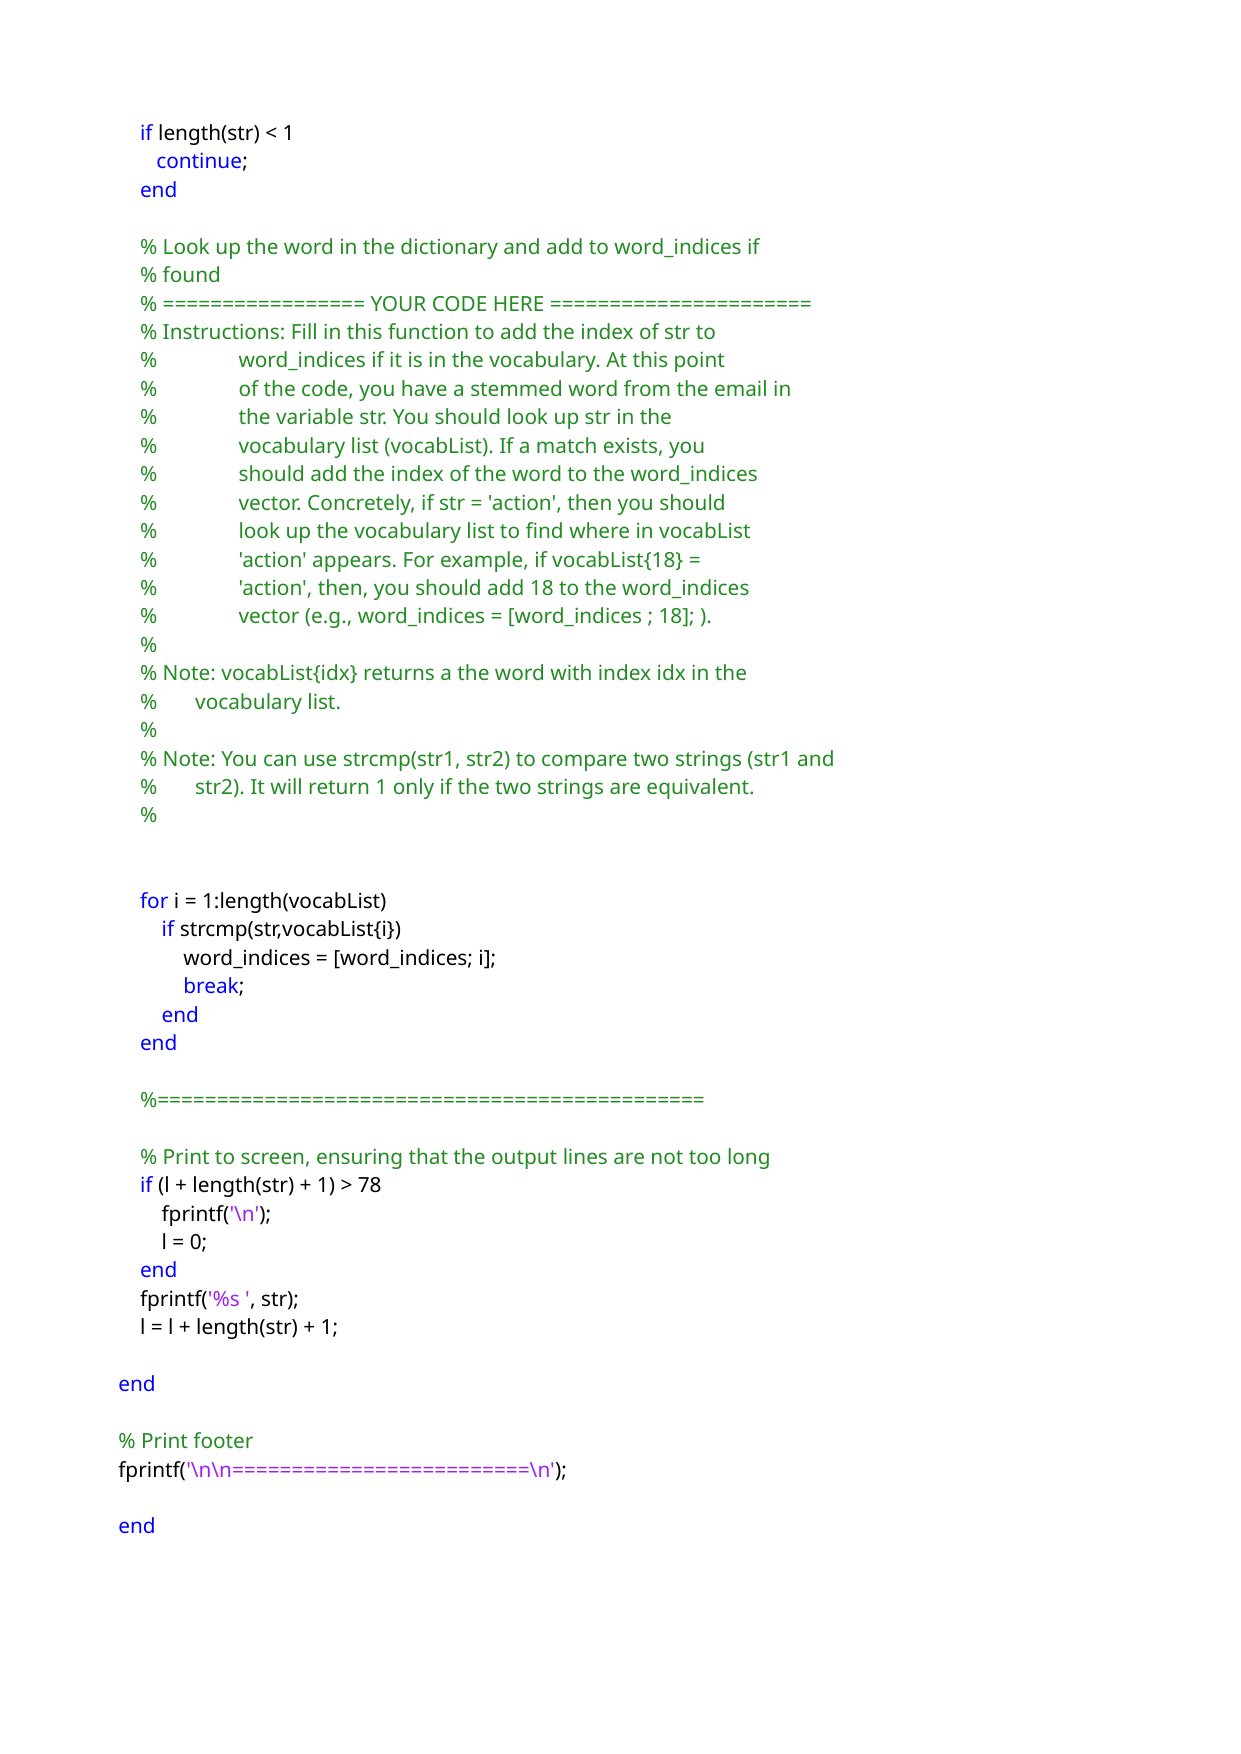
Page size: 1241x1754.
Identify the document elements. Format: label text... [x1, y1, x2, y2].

text for i = 1:length(vocabList) [118, 886, 1122, 914]
text % str2). It will return 1 only if the two strings are equivalent. [118, 772, 1122, 801]
text fprintf('\n\n=========================\n'); [118, 1455, 1122, 1483]
text % [118, 715, 1122, 744]
text continue; [118, 147, 1122, 175]
text %============================================== [118, 1085, 1122, 1113]
text % vector. Concretely, if str = 'action', then you should [118, 488, 1122, 516]
text % Look up the word in the dictionary and add to word_indices if [118, 232, 1122, 260]
text % Print to screen, ensuring that the output lines are not too long [118, 1142, 1122, 1170]
text % 'action' appears. For example, if vocabList{18} = [118, 545, 1122, 573]
text end [118, 1028, 1122, 1057]
text l = 0; [118, 1227, 1122, 1256]
text % Note: You can use strcmp(str1, str2) to compare two strings (str1 and [118, 744, 1122, 772]
text % vocabulary list (vocabList). If a match exists, you [118, 431, 1122, 459]
text end [118, 1000, 1122, 1028]
text end [118, 1256, 1122, 1284]
text break; [118, 971, 1122, 1000]
text end [118, 175, 1122, 203]
text if length(str) < 1 [118, 118, 1122, 147]
text word_indices = [word_indices; i]; [118, 943, 1122, 971]
text % [118, 801, 1122, 829]
text % found [118, 260, 1122, 289]
text if (l + length(str) + 1) > 78 [118, 1170, 1122, 1199]
text end [118, 1369, 1122, 1398]
text l = l + length(str) + 1; [118, 1312, 1122, 1341]
text % of the code, you have a stemmed word from the email in [118, 374, 1122, 402]
text % the variable str. You should look up str in the [118, 402, 1122, 431]
text % vocabulary list. [118, 687, 1122, 715]
text % should add the index of the word to the word_indices [118, 459, 1122, 488]
text % Instructions: Fill in this function to add the index of str to [118, 317, 1122, 346]
text % Note: vocabList{idx} returns a the word with index idx in the [118, 658, 1122, 687]
text % [118, 630, 1122, 658]
text % Print footer [118, 1426, 1122, 1455]
text % look up the vocabulary list to find where in vocabList [118, 516, 1122, 545]
text fprintf('\n'); [118, 1199, 1122, 1227]
text fprintf('%s ', str); [118, 1284, 1122, 1312]
text end [118, 1512, 1122, 1540]
text % vector (e.g., word_indices = [word_indices ; 18]; ). [118, 602, 1122, 630]
text % ================= YOUR CODE HERE ====================== [118, 289, 1122, 317]
text % 'action', then, you should add 18 to the word_indices [118, 573, 1122, 602]
text if strcmp(str,vocabList{i}) [118, 914, 1122, 943]
text % word_indices if it is in the vocabulary. At this point [118, 346, 1122, 374]
